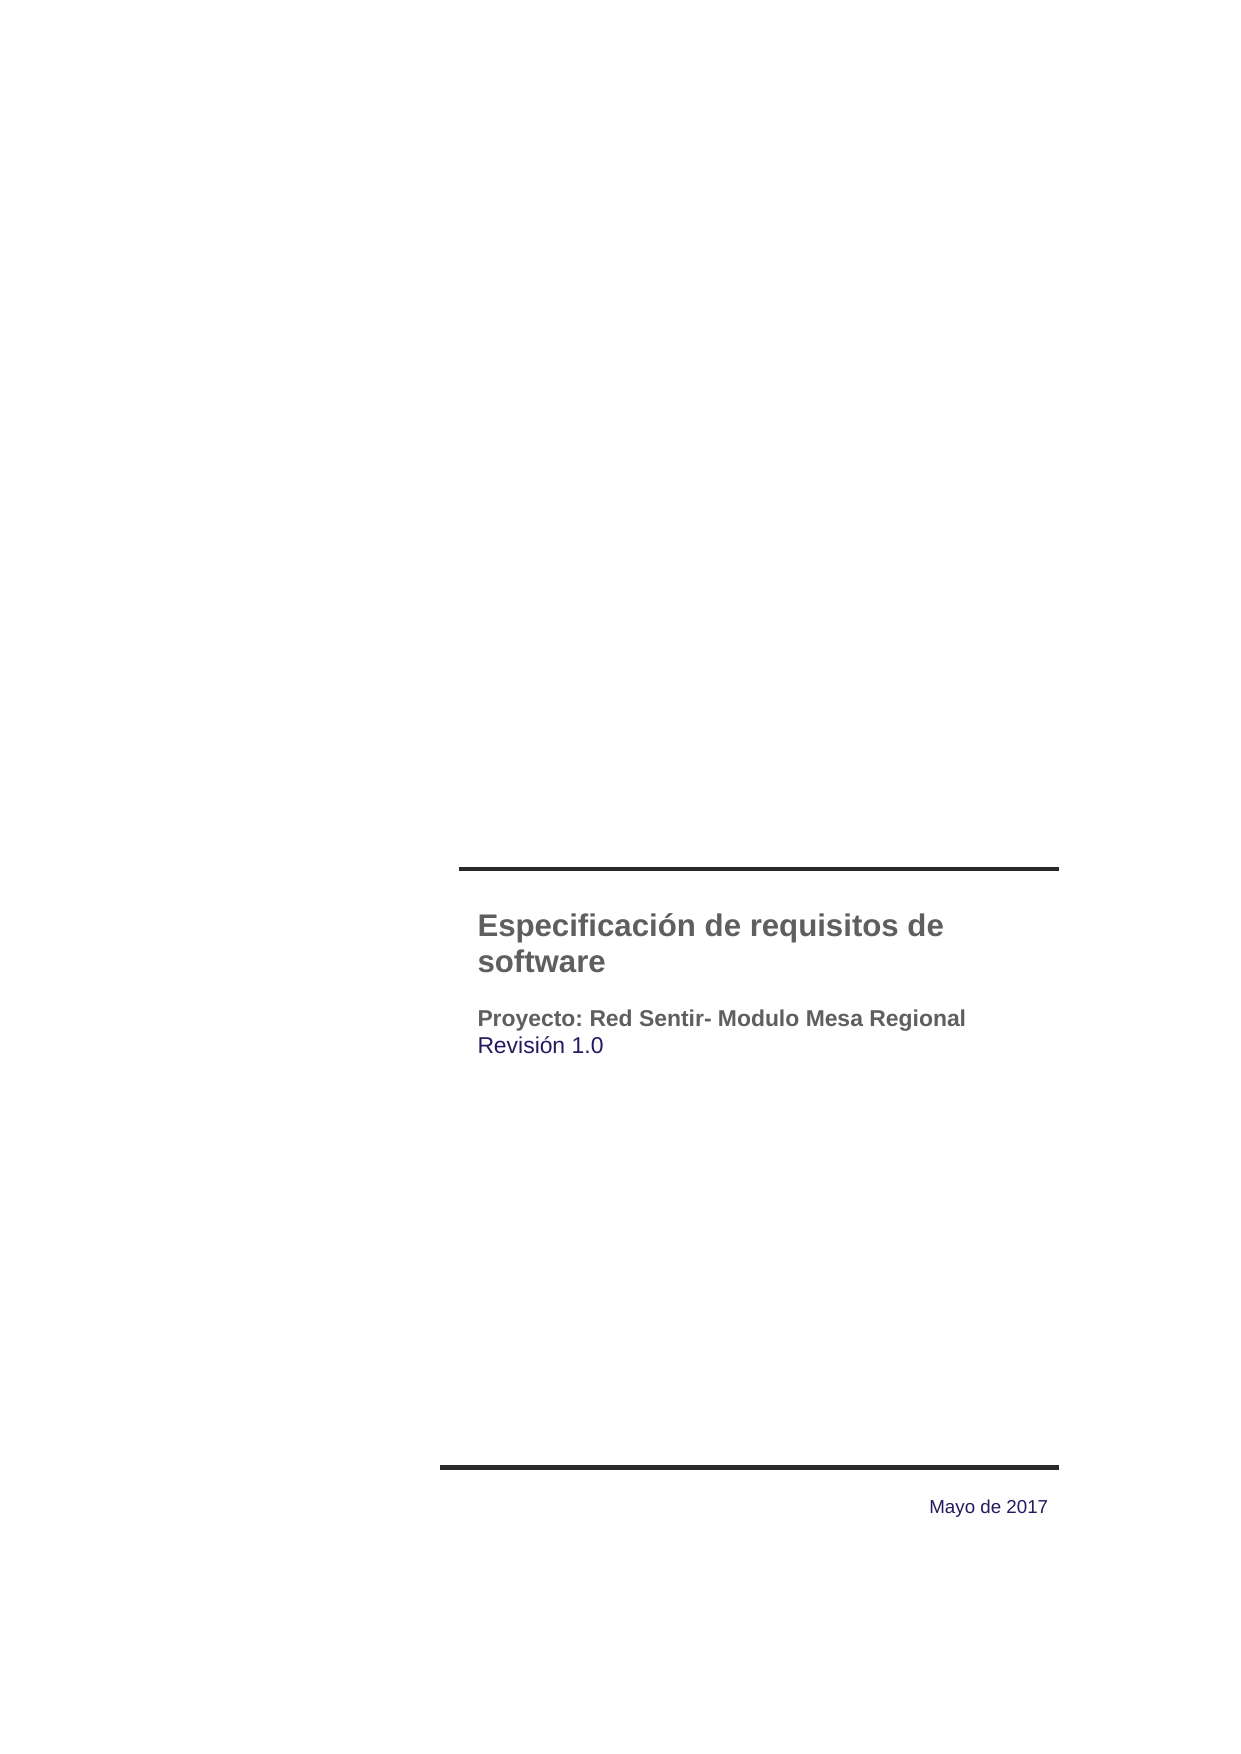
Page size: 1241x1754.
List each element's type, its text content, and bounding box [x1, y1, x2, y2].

text Especificación de requisitos de software [477, 907, 1063, 979]
text Revisión 1.0 [477, 1032, 1063, 1058]
text Proyecto: Red Sentir- Modulo Mesa Regional [477, 1005, 1063, 1032]
table_header Mayo de 2017 [747, 1470, 1059, 1518]
table_header [459, 871, 1059, 907]
table_header [440, 1470, 661, 1518]
table_header [661, 1470, 747, 1518]
